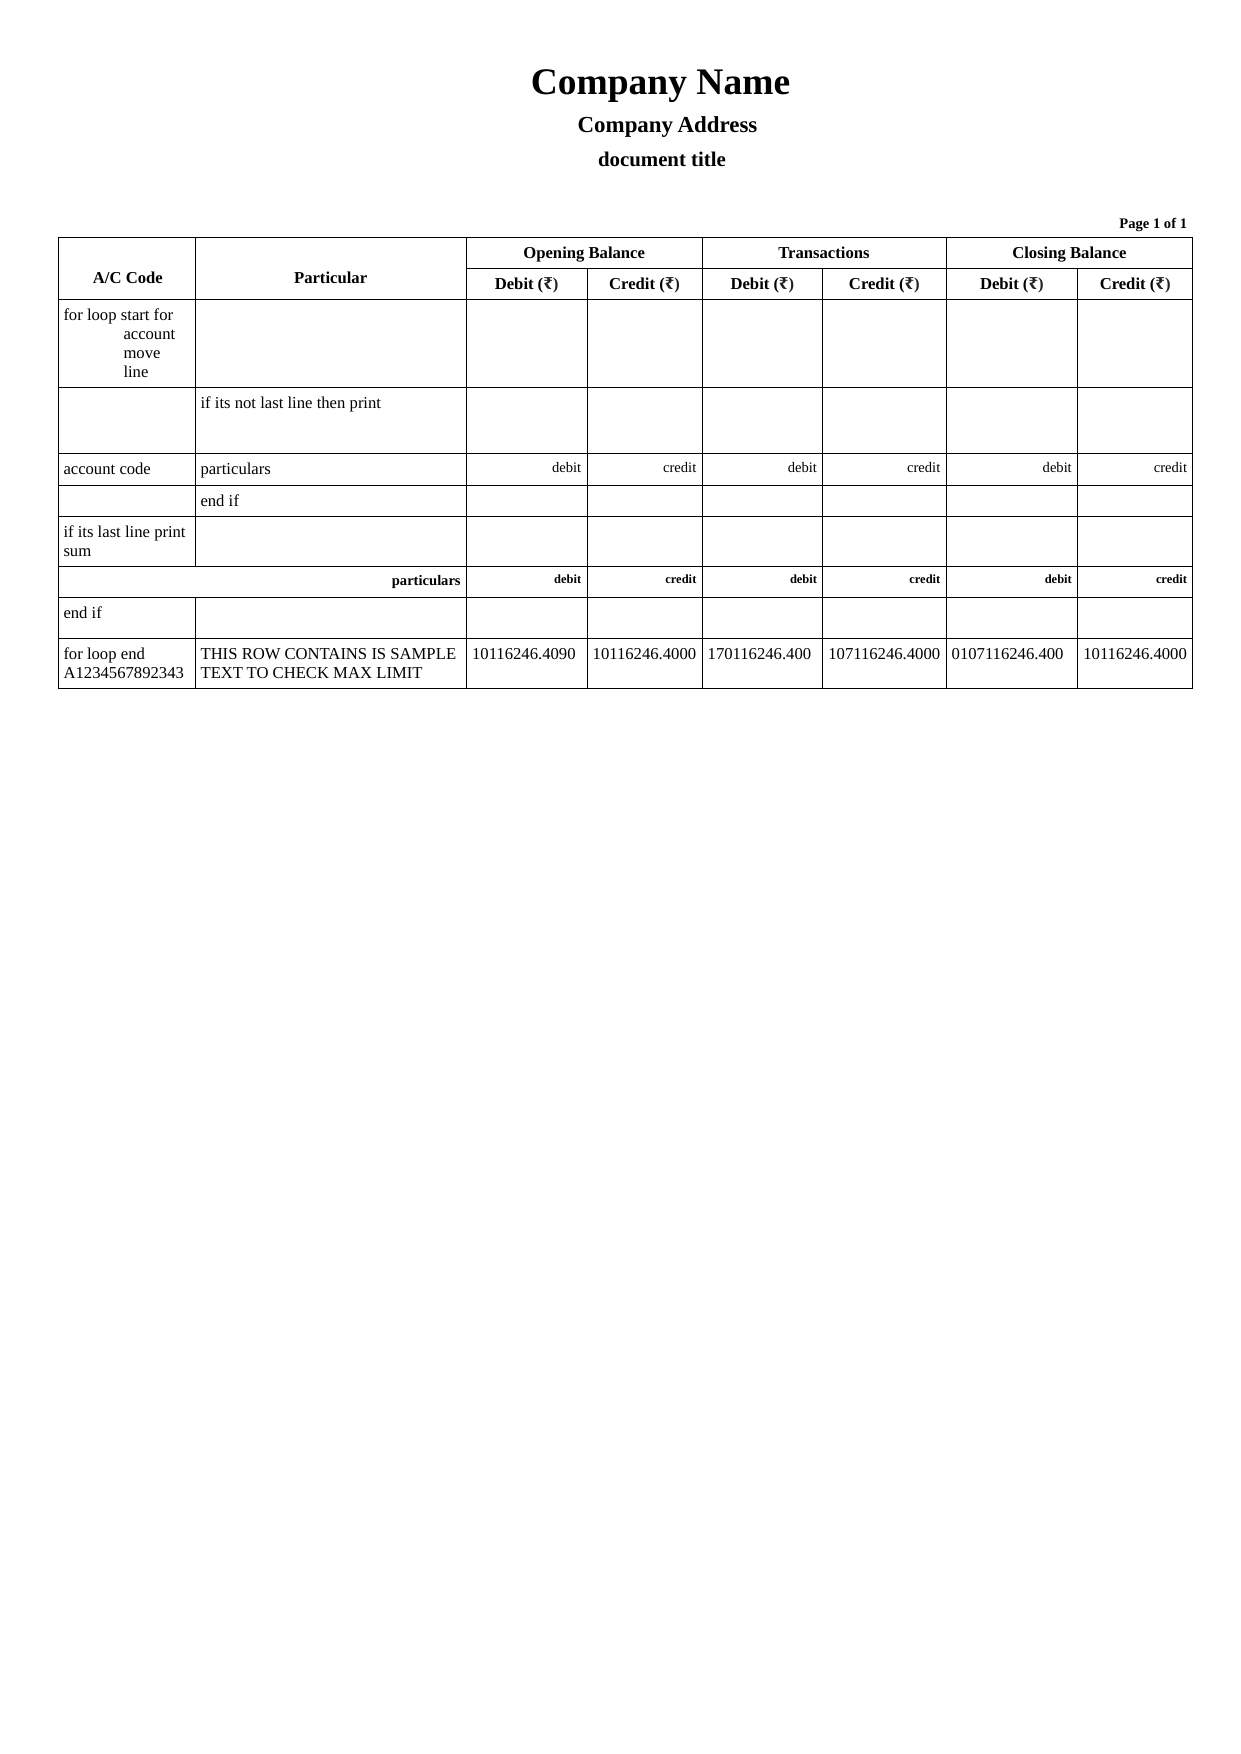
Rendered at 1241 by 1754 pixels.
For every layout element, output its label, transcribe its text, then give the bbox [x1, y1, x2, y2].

table_cell end if [59, 598, 195, 638]
table_cell Debit (₹) [947, 269, 1077, 299]
table_cell debit [947, 567, 1077, 597]
table_cell particulars [59, 567, 466, 597]
table_cell [947, 300, 1077, 387]
table_cell debit [703, 454, 822, 484]
table_cell [467, 598, 587, 638]
table_cell [1078, 486, 1192, 516]
table_cell [823, 388, 946, 453]
table_cell 10116246.4090 [467, 639, 587, 688]
table_cell [703, 517, 822, 566]
table_cell credit [588, 567, 702, 597]
table_cell [59, 388, 195, 453]
table_cell if its last line print sum [59, 517, 195, 566]
table_cell [1078, 300, 1192, 387]
table_cell 10116246.4000 [588, 639, 702, 688]
table_header [195, 207, 466, 237]
table_cell Credit (₹) [1078, 269, 1192, 299]
table_cell [467, 517, 587, 566]
table_cell [588, 517, 702, 566]
table_cell [196, 300, 466, 387]
table_cell [947, 486, 1077, 516]
table_cell [947, 517, 1077, 566]
table_cell Credit (₹) [823, 269, 946, 299]
table_cell debit [467, 567, 587, 597]
table_cell [823, 486, 946, 516]
table_cell Debit (₹) [467, 269, 587, 299]
table_cell [1078, 598, 1192, 638]
table_cell for loop start for account move line [59, 300, 195, 387]
table_cell [196, 517, 466, 566]
table_cell 170116246.400 [703, 639, 822, 688]
table_cell Particular [196, 238, 466, 299]
table_cell credit [1078, 454, 1192, 484]
table_cell [467, 486, 587, 516]
table_cell debit [703, 567, 822, 597]
table_cell [947, 388, 1077, 453]
table_cell [823, 598, 946, 638]
table_header [58, 207, 195, 237]
table_header [466, 207, 587, 237]
table_cell [1078, 517, 1192, 566]
table_cell [703, 486, 822, 516]
table_header Page 1 of 1 [946, 207, 1192, 237]
table_cell [703, 598, 822, 638]
table_cell THIS ROW CONTAINS IS SAMPLE TEXT TO CHECK MAX LIMIT [196, 639, 466, 688]
table_header [587, 207, 702, 237]
table_cell Debit (₹) [703, 269, 822, 299]
table_cell [703, 388, 822, 453]
table_cell [59, 486, 195, 516]
table_cell [1078, 388, 1192, 453]
table_cell particulars [196, 454, 466, 484]
table_cell [196, 598, 466, 638]
table_cell [588, 388, 702, 453]
table_cell [588, 486, 702, 516]
table_cell account code [59, 454, 195, 484]
table_cell credit [823, 567, 946, 597]
table_cell [467, 388, 587, 453]
table_cell 0107116246.400 [947, 639, 1077, 688]
table_header [702, 207, 822, 237]
table_cell debit [947, 454, 1077, 484]
table_cell [947, 598, 1077, 638]
table_cell Closing Balance [947, 238, 1192, 268]
table_cell for loop end A1234567892343 [59, 639, 195, 688]
table_cell Transactions [703, 238, 946, 268]
table_cell Credit (₹) [588, 269, 702, 299]
table_cell credit [823, 454, 946, 484]
table_cell 107116246.4000 [823, 639, 946, 688]
table_cell [823, 300, 946, 387]
table_cell 10116246.4000 [1078, 639, 1192, 688]
table_cell credit [588, 454, 702, 484]
table_cell [467, 300, 587, 387]
table_cell if its not last line then print [196, 388, 466, 453]
table_cell [588, 300, 702, 387]
table_cell [823, 517, 946, 566]
table_cell credit [1078, 567, 1192, 597]
table_cell end if [196, 486, 466, 516]
table_cell [703, 300, 822, 387]
table_cell Opening Balance [467, 238, 702, 268]
table_header [823, 207, 946, 237]
table_cell A/C Code [59, 238, 195, 299]
table_cell [588, 598, 702, 638]
table_cell debit [467, 454, 587, 484]
